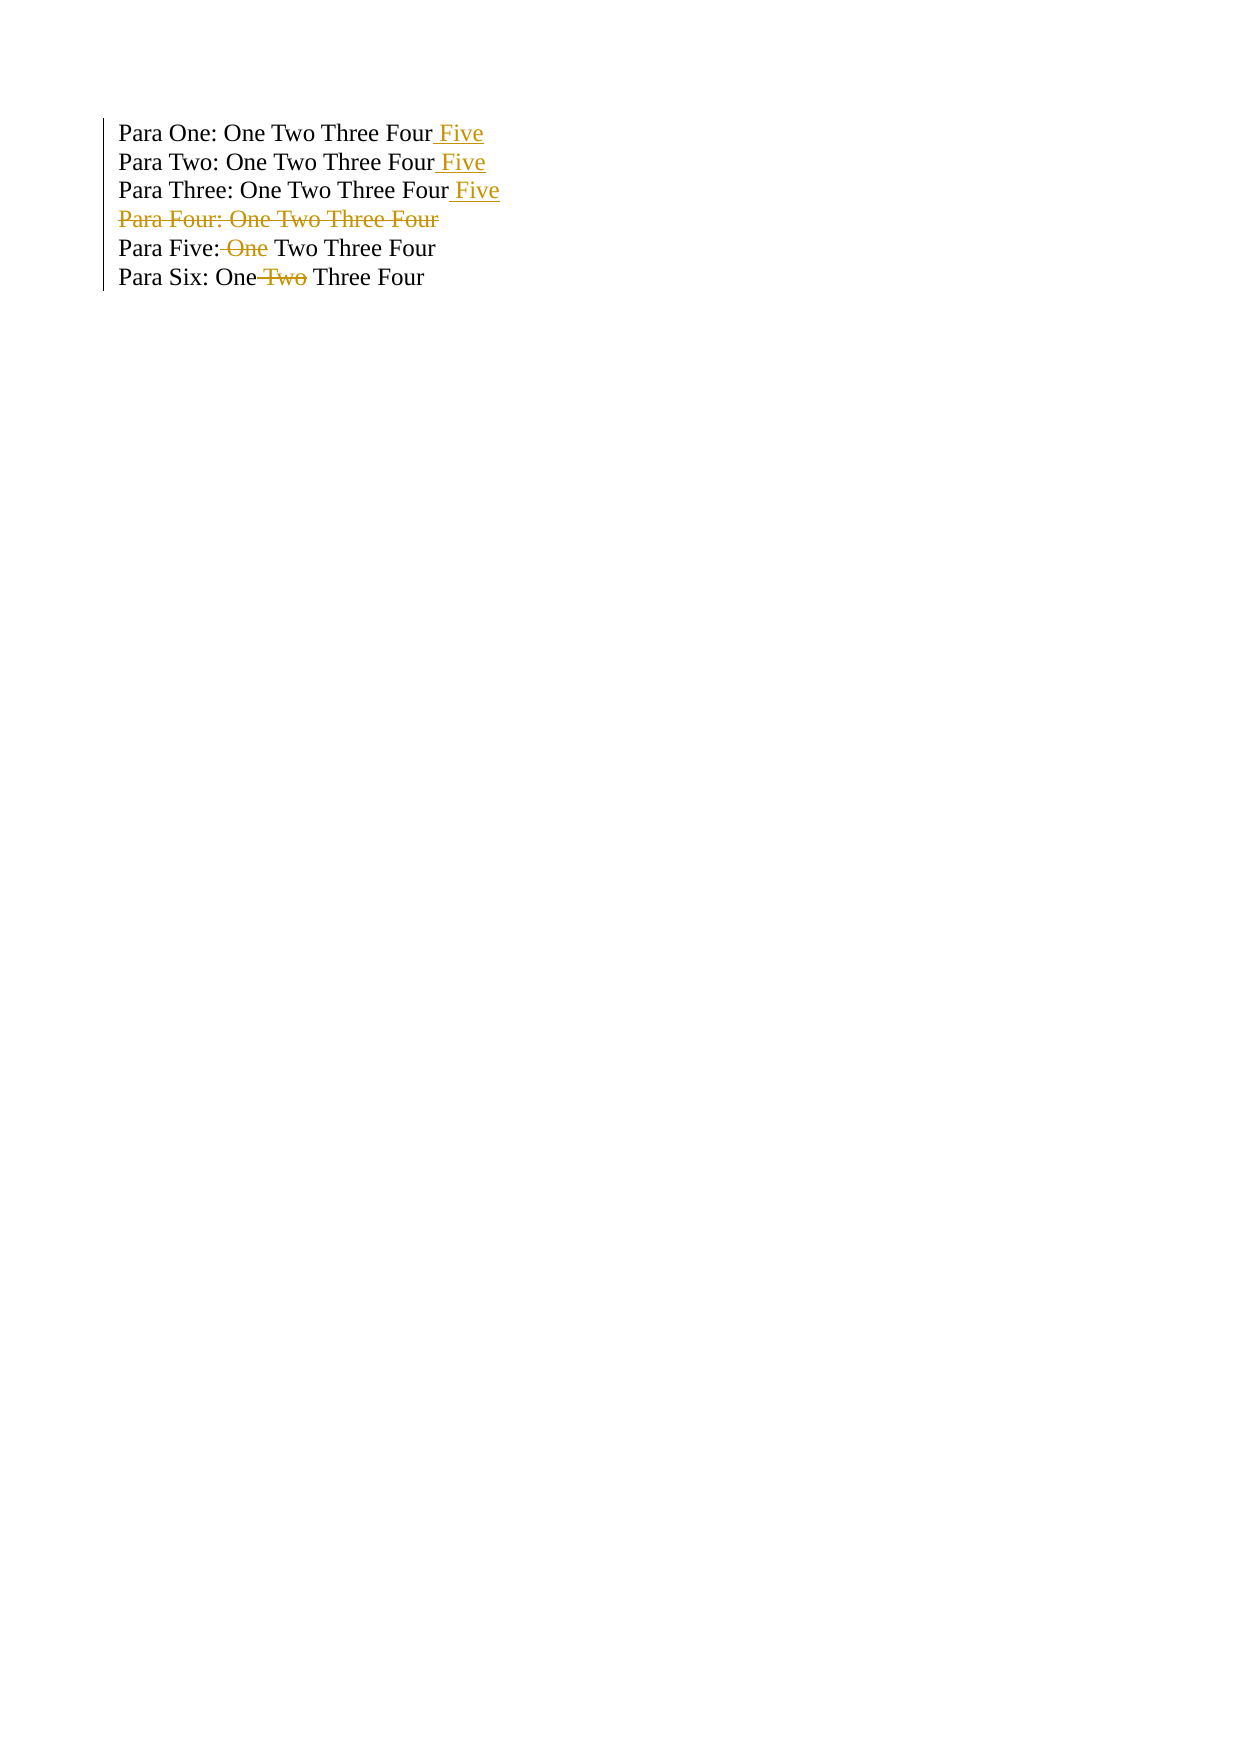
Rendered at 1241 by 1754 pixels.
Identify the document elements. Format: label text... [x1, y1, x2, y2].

text Para One: One Two Three Four Five [118, 118, 1122, 147]
text Para Six: One Three Four [118, 262, 1122, 291]
text Para Three: One Two Three Four Five [118, 176, 1122, 204]
text Para Two: One Two Three Four Five [118, 147, 1122, 176]
text Para Five: Two Three Four [118, 233, 1122, 262]
